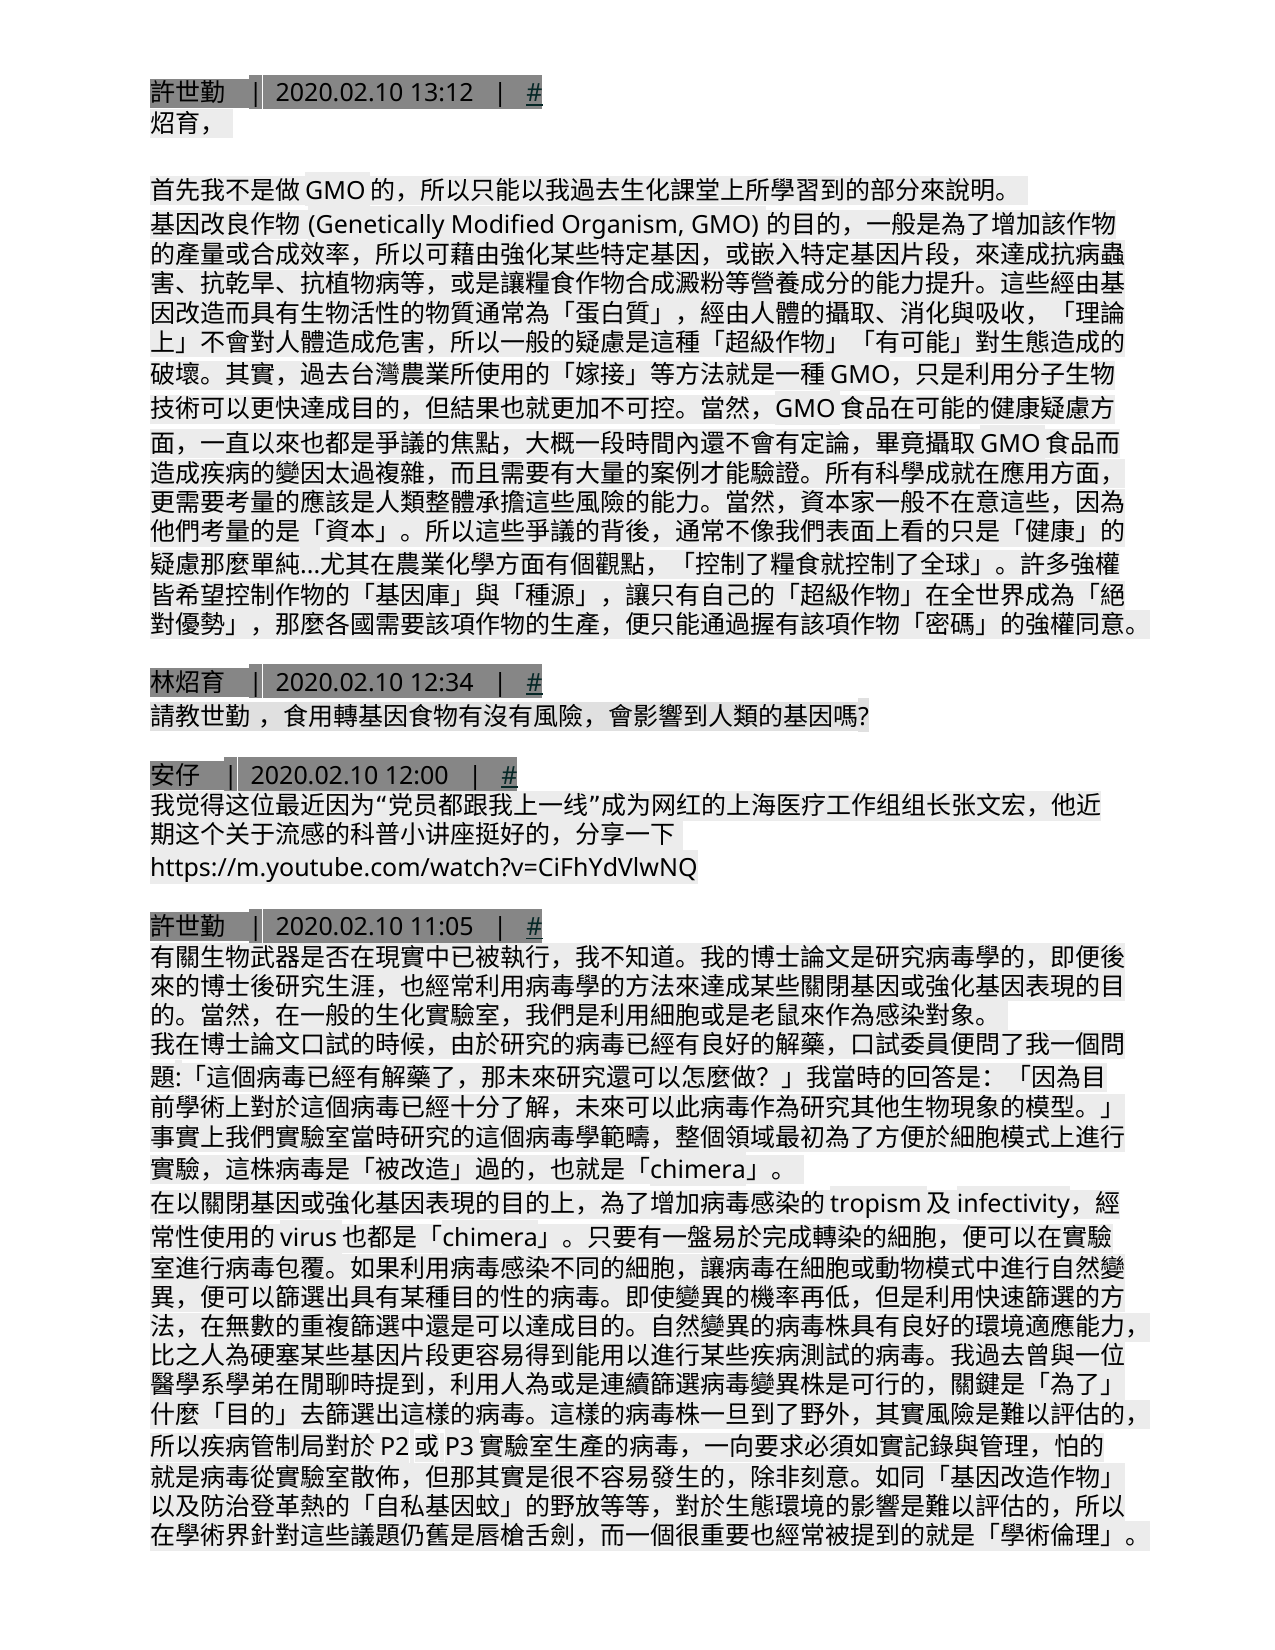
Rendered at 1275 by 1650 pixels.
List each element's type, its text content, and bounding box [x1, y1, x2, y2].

text 許世勤 | 2020.02.10 11:05 | # [150, 909, 1125, 943]
text 有關生物武器是否在現實中已被執行，我不知道。我的博士論文是研究病毒學的，即便後來的博士後研究生涯，也經常利用病毒學的方法來達成某些關閉基因或強化基因表現的目的。當然，在一般的生化實驗室，我們是利用細胞或是老鼠來作為感染對象。 我在博士論文口試的時候，由於研究的病毒已經有良好的解藥，口試委員便問了我一個問題:「這個病毒已經有解藥了，那未來研究還可以怎麼做？」我當時的回答是：「因為目前學術上對於這個病毒已經十分了解，未來可以此病毒作為研究其他生物現象的模型。」事實上我們實驗室當時研究的這個病毒學範疇，整個領域最初為了方便於細胞模式上進行實驗，這株病毒是「被改造」過的，也就是「chimera」。 在以關閉基因或強化基因表現的目的上，為了增加病毒感染的tropism及infectivity，經常性使用的virus也都是「chimera」。只要有一盤易於完成轉染的細胞，便可以在實驗室進行病毒包覆。如果利用病毒感染不同的細胞，讓病毒在細胞或動物模式中進行自然變異，便可以篩選出具有某種目的性的病毒。即使變異的機率再低，但是利用快速篩選的方法，在無數的重複篩選中還是可以達成目的。自然變異的病毒株具有良好的環境適應能力，比之人為硬塞某些基因片段更容易得到能用以進行某些疾病測試的病毒。我過去曾與一位醫學系學弟在閒聊時提到，利用人為或是連續篩選病毒變異株是可行的，關鍵是「為了」什麼「目的」去篩選出這樣的病毒。這樣的病毒株一旦到了野外，其實風險是難以評估的，所以疾病管制局對於P2或P3實驗室生產的病毒，一向要求必須如實記錄與管理，怕的就是病毒從實驗室散佈，但那其實是很不容易發生的，除非刻意。如同「基因改造作物」以及防治登革熱的「自私基因蚊」的野放等等，對於生態環境的影響是難以評估的，所以在學術界針對這些議題仍舊是唇槍舌劍，而一個很重要也經常被提到的就是「學術倫理」。如同動物實驗，三不五時還得面對來自動物保護團體的抗議。其實科學本身並無所謂善惡，但研究者的「目的」將決定科學往善的或惡的方向走。 我們做生化研究的人，經常面對許多「概念上可能」的「假設」，但是實際執行還要看是否有足夠的支持，做研究得考量「成本」。如果一些概念上已經相當危險的實驗，還執著去執行的人，那就成了「瘋狂科學家」。 [150, 943, 1125, 1551]
text 請教世勤 ，食用轉基因食物有沒有風險，會影響到人類的基因嗎? [150, 698, 1125, 732]
text 林炤育 | 2020.02.10 12:34 | # [150, 664, 1125, 698]
text 許世勤 | 2020.02.10 13:12 | # [150, 75, 1125, 109]
text 炤育， 首先我不是做GMO的，所以只能以我過去生化課堂上所學習到的部分來說明。 基因改良作物 (Genetically Modified Organism, GMO) 的目的，一般是為了增加該作物的產量或合成效率，所以可藉由強化某些特定基因，或嵌入特定基因片段，來達成抗病蟲害、抗乾旱、抗植物病等，或是讓糧食作物合成澱粉等營養成分的能力提升。這些經由基因改造而具有生物活性的物質通常為「蛋白質」，經由人體的攝取、消化與吸收，「理論上」不會對人體造成危害，所以一般的疑慮是這種「超級作物」「有可能」對生態造成的破壞。其實，過去台灣農業所使用的「嫁接」等方法就是一種GMO，只是利用分子生物技術可以更快達成目的，但結果也就更加不可控。當然，GMO食品在可能的健康疑慮方面，一直以來也都是爭議的焦點，大概一段時間內還不會有定論，畢竟攝取GMO食品而造成疾病的變因太過複雜，而且需要有大量的案例才能驗證。所有科學成就在應用方面，更需要考量的應該是人類整體承擔這些風險的能力。當然，資本家一般不在意這些，因為他們考量的是「資本」。所以這些爭議的背後，通常不像我們表面上看的只是「健康」的疑慮那麼單純...尤其在農業化學方面有個觀點，「控制了糧食就控制了全球」。許多強權皆希望控制作物的「基因庫」與「種源」，讓只有自己的「超級作物」在全世界成為「絕對優勢」，那麼各國需要該項作物的生產，便只能通過握有該項作物「密碼」的強權同意。 [150, 109, 1125, 639]
text 我觉得这位最近因为“党员都跟我上一线”成为网红的上海医疗工作组组长张文宏，他近期这个关于流感的科普小讲座挺好的，分享一下 https://m.youtube.com/watch?v=CiFhYdVlwNQ [150, 791, 1125, 884]
text 安仔 | 2020.02.10 12:00 | # [150, 757, 1125, 791]
